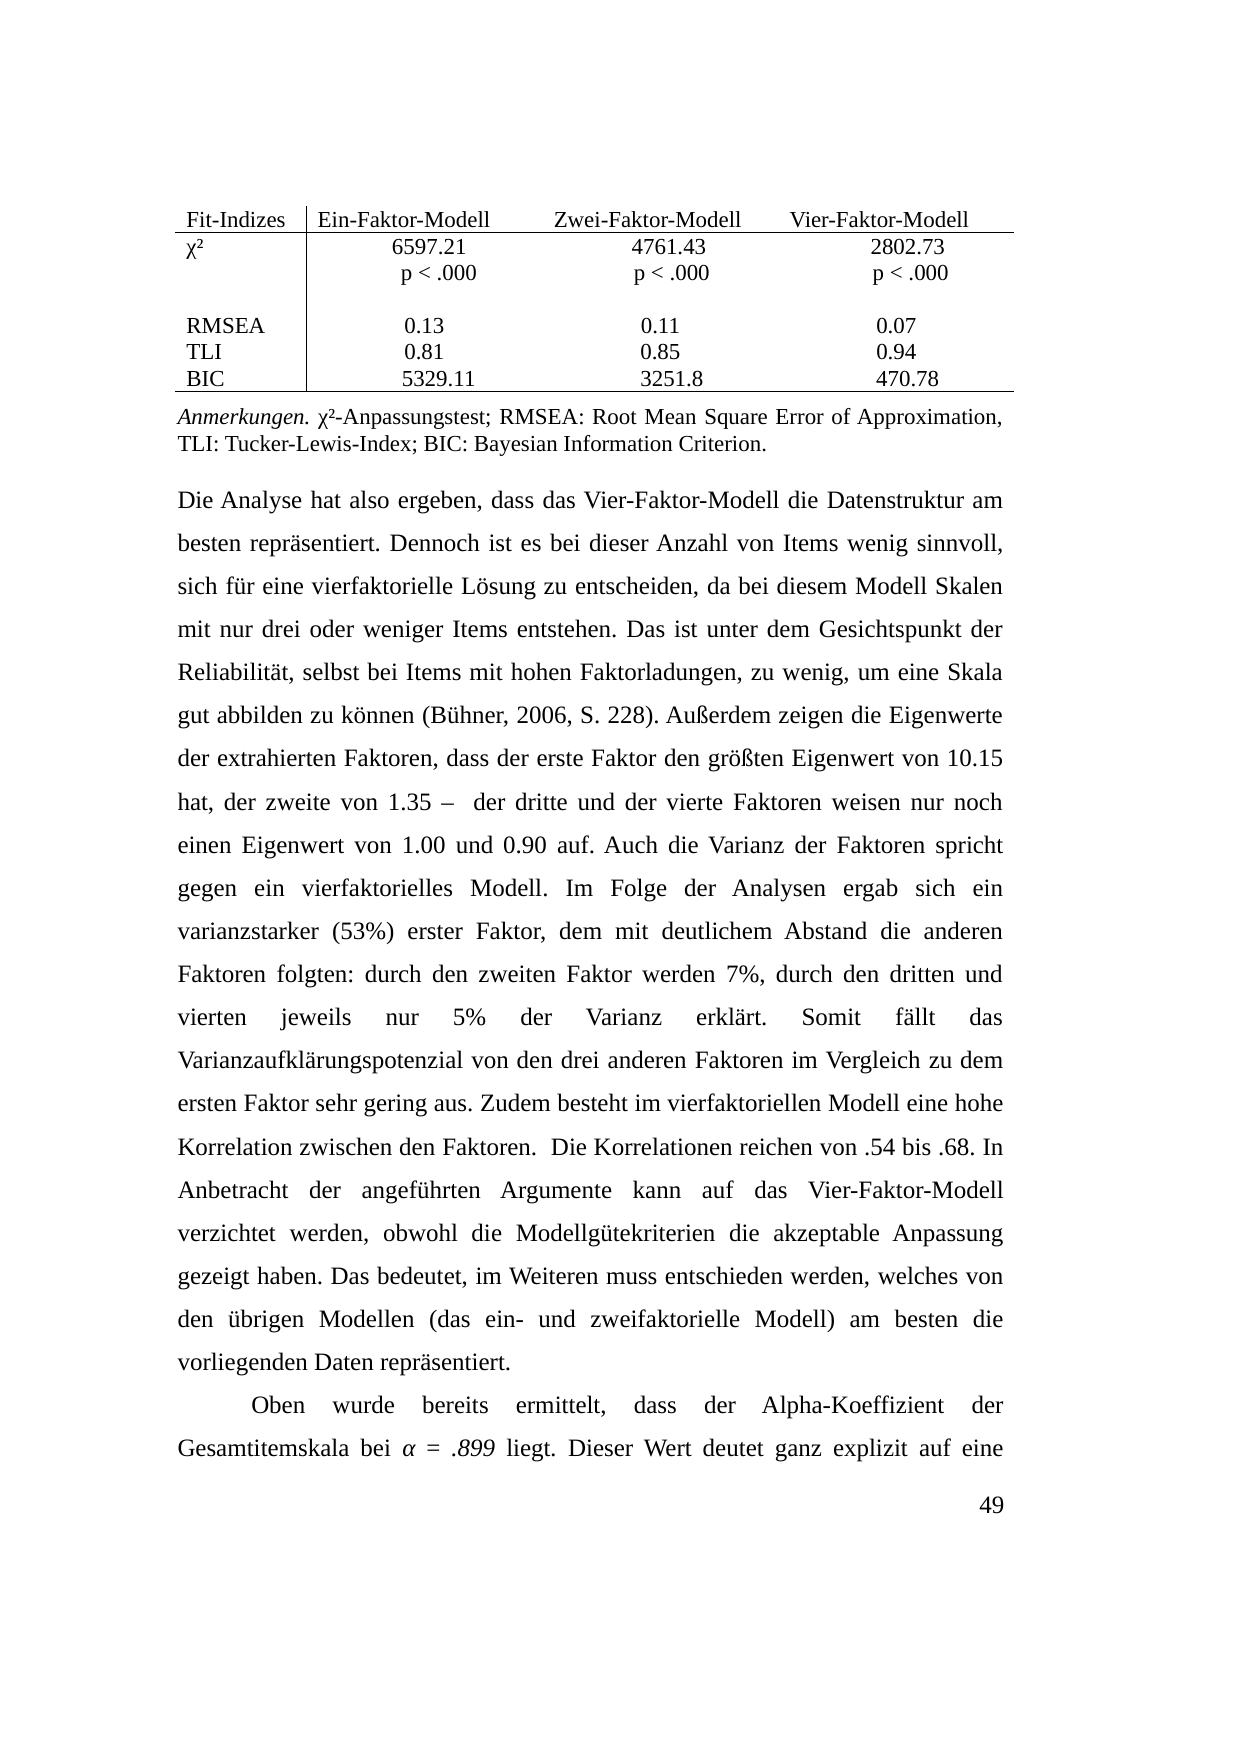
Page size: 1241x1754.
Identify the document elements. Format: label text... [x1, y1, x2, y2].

table_cell 6597.21 p < .000 [307, 233, 542, 312]
table_cell 4761.43 p < .000 [542, 233, 778, 312]
table_cell 2802.73 p < .000 [778, 233, 1014, 312]
table_cell 5329.11 [307, 365, 542, 391]
table_cell 0.85 [542, 338, 778, 364]
table_header Ein-Faktor-Modell [307, 206, 542, 232]
table_cell TLI [175, 338, 306, 364]
table_cell 0.94 [778, 338, 1014, 364]
table_cell 0.81 [307, 338, 542, 364]
table_cell 0.11 [542, 312, 778, 338]
table_header Vier-Faktor-Modell [778, 206, 1014, 232]
text Die Analyse hat also ergeben, dass das Vier-Faktor-Modell die Datenstruktur am besten repräsentiert. Dennoch ist es bei dieser Anzahl von Items wenig sinnvoll, sich für eine vierfaktorielle Lösung zu entscheiden, da bei diesem Modell Skalen mit nur drei oder weniger Items entstehen. Das ist unter dem Gesichtspunkt der Reliabilität, selbst bei Items mit hohen Faktorladungen, zu wenig, um eine Skala gut abbilden zu können (Bühner, 2006, S. 228). Außerdem zeigen die Eigenwerte der extrahierten Faktoren, dass der erste Faktor den größten Eigenwert von 10.15 hat, der zweite von 1.35 – der dritte und der vierte Faktoren weisen nur noch einen Eigenwert von 1.00 und 0.90 auf. Auch die Varianz der Faktoren spricht gegen ein vierfaktorielles Modell. Im Folge der Analysen ergab sich ein varianzstarker (53%) erster Faktor, dem mit deutlichem Abstand die anderen Faktoren folgten: durch den zweiten Faktor werden 7%, durch den dritten und vierten jeweils nur 5% der Varianz erklärt. Somit fällt das Varianzaufklärungspotenzial von den drei anderen Faktoren im Vergleich zu dem ersten Faktor sehr gering aus. Zudem besteht im vierfaktoriellen Modell eine hohe Korrelation zwischen den Faktoren. Die Korrelationen reichen von .54 bis .68. In Anbetracht der angeführten Argumente kann auf das Vier-Faktor-Modell verzichtet werden, obwohl die Modellgütekriterien die akzeptable Anpassung gezeigt haben. Das bedeutet, im Weiteren muss entschieden werden, welches von den übrigen Modellen (das ein- und zweifaktorielle Modell) am besten die vorliegenden Daten repräsentiert. [177, 485, 1004, 1376]
table_header Fit-Indizes [175, 206, 306, 232]
table_cell 0.13 [307, 312, 542, 338]
table_header Zwei-Faktor-Modell [542, 206, 778, 232]
text Anmerkungen. χ²-Anpassungstest; RMSEA: Root Mean Square Error of Approximation, TLI: Tucker-Lewis-Index; BIC: Bayesian Information Criterion. [177, 403, 1004, 456]
table_cell 3251.8 [542, 365, 778, 391]
table_cell 470.78 [778, 365, 1014, 391]
table_cell 0.07 [778, 312, 1014, 338]
table_cell BIC [175, 365, 306, 391]
table_cell χ² [175, 233, 306, 312]
table_cell RMSEA [175, 312, 306, 338]
text Oben wurde bereits ermittelt, dass der Alpha-Koeffizient der Gesamtitemskala bei α = .899 liegt. Dieser Wert deutet ganz explizit auf eine [177, 1390, 1004, 1462]
